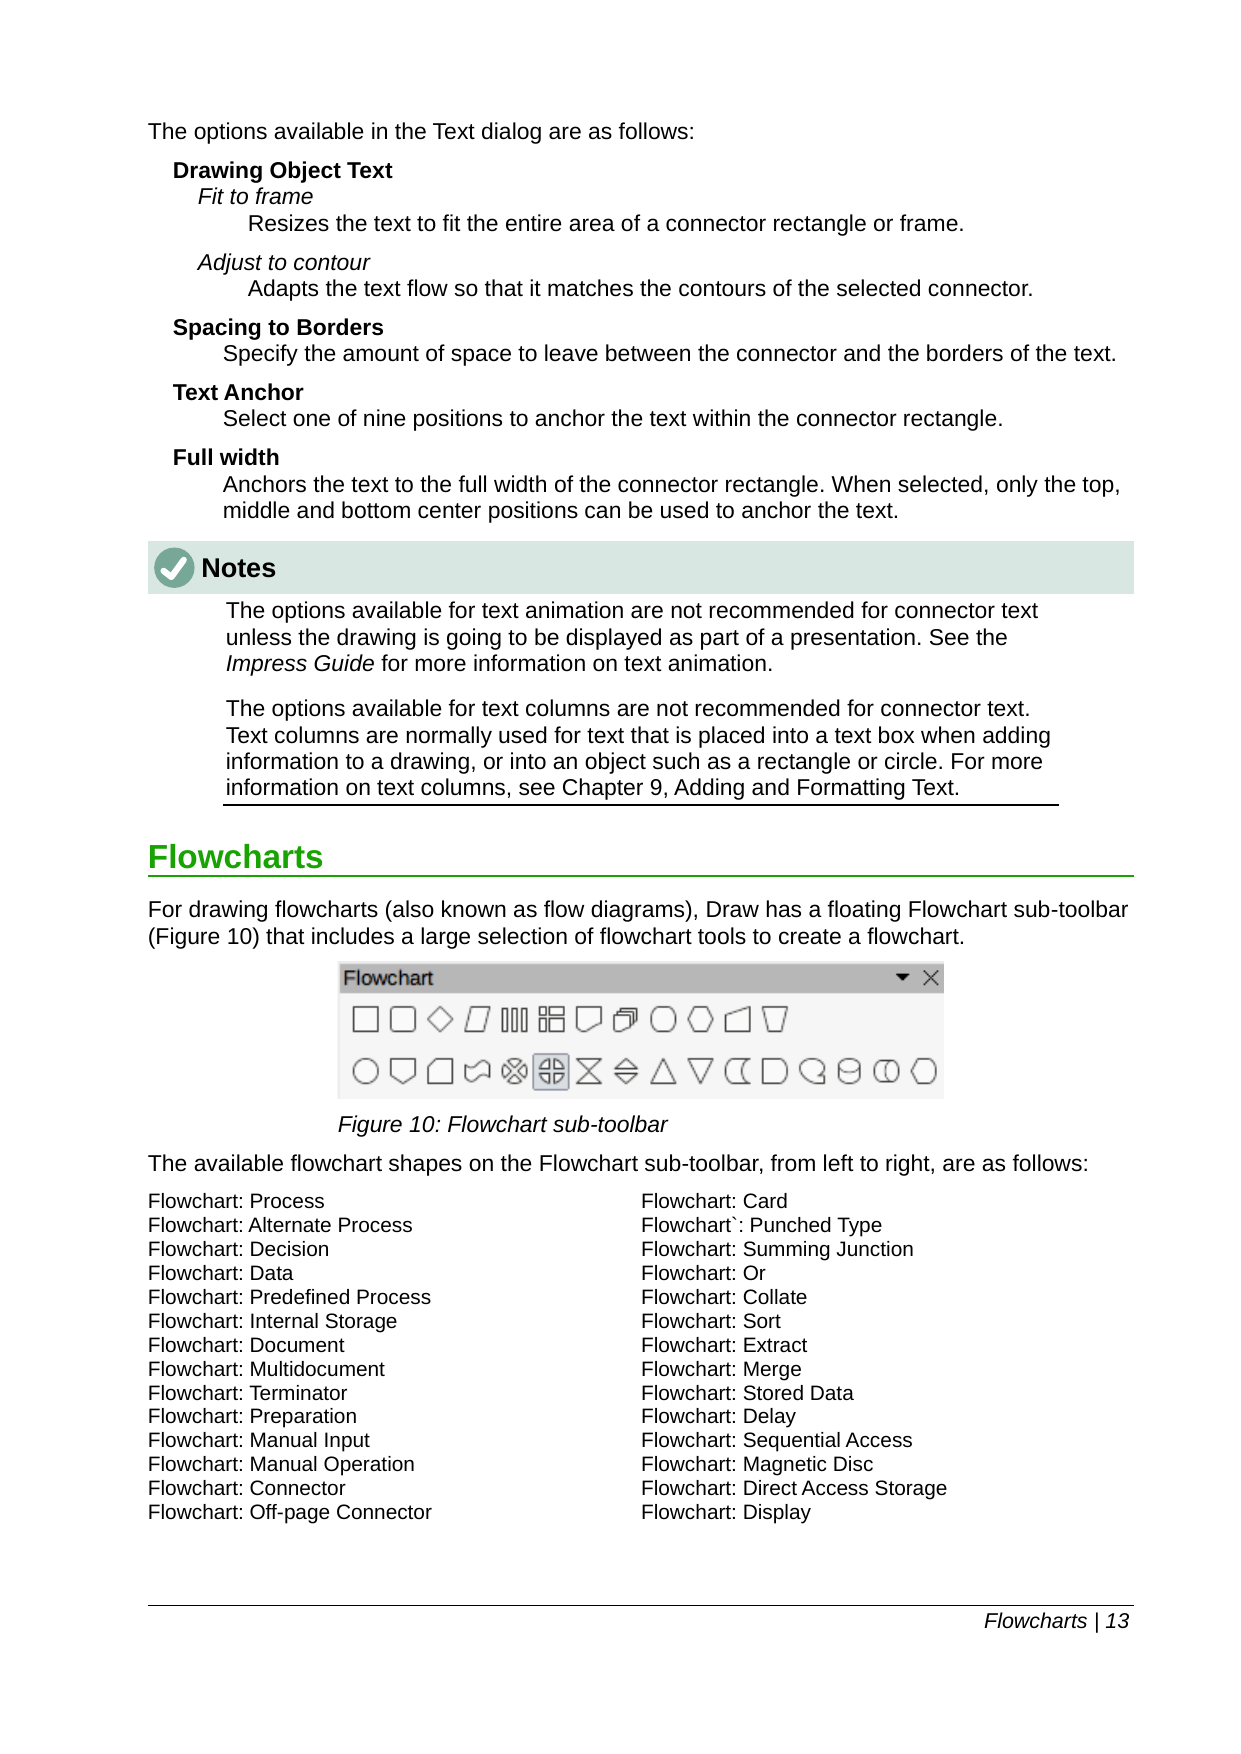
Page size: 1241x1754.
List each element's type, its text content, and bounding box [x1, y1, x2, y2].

text For drawing flowcharts (also known as flow diagrams), Draw has a floating Flowchart sub‑toolbar (Figure 10) that includes a large selection of flowchart tools to create a flowchart. [148, 896, 1134, 949]
text Flowchart: Process [148, 1189, 641, 1213]
text Flowchart: Manual Operation [148, 1452, 641, 1476]
text Select one of nine positions to anchor the text within the connector rectangle. [223, 405, 1134, 432]
text Flowchart: Off-page Connector [148, 1500, 641, 1524]
text Flowchart: Manual Input [148, 1428, 641, 1452]
text Flowchart: Internal Storage [148, 1308, 641, 1332]
text Flowchart: Or [641, 1261, 1134, 1284]
text Flowchart`: Punched Type [641, 1213, 1134, 1237]
text Flowchart: Direct Access Storage [641, 1476, 1134, 1500]
text Flowchart: Sort [641, 1308, 1134, 1332]
text Flowchart: Multidocument [148, 1356, 641, 1380]
text Flowchart: Decision [148, 1237, 641, 1261]
text Flowchart: Card [641, 1189, 1134, 1213]
text Flowchart: Display [641, 1500, 1134, 1524]
text Flowchart: Collate [641, 1284, 1134, 1308]
text Flowchart: Magnetic Disc [641, 1452, 1134, 1476]
text Flowchart: Stored Data [641, 1380, 1134, 1404]
text Flowchart: Connector [148, 1476, 641, 1500]
text Anchors the text to the full width of the connector rectangle. When selected, only the top, middle and bottom center positions can be used to anchor the text. [223, 471, 1134, 523]
subtitle Notes [148, 541, 1134, 594]
text Flowchart: Preparation [148, 1404, 641, 1428]
text Specify the amount of space to leave between the connector and the borders of the text. [223, 340, 1134, 366]
text Adjust to contour [198, 248, 1134, 275]
text Flowchart: Delay [641, 1404, 1134, 1428]
text Flowchart: Alternate Process [148, 1213, 641, 1237]
text Drawing Object Text [173, 157, 1134, 183]
text Full width [173, 444, 1134, 471]
picture [337, 961, 944, 1099]
text Resizes the text to fit the entire area of a connector rectangle or frame. [248, 210, 1134, 236]
text Adapts the text flow so that it matches the contours of the selected connector. [248, 275, 1134, 301]
text Flowchart: Summing Junction [641, 1237, 1134, 1261]
text Fit to frame [198, 183, 1134, 210]
text Flowchart: Terminator [148, 1380, 641, 1404]
text Flowchart: Predefined Process [148, 1284, 641, 1308]
text The options available for text animation are not recommended for connector text unless the drawing is going to be displayed as part of a presentation. See the Impress Guide for more information on text animation. [223, 594, 1059, 676]
text Flowchart: Document [148, 1332, 641, 1356]
text Figure 10: Flowchart sub-toolbar [338, 1111, 944, 1137]
text Flowchart: Merge [641, 1356, 1134, 1380]
list The available flowchart shapes on the Flowchart sub-toolbar, from left to right, are as follows: [148, 1150, 1134, 1176]
text Spacing to Borders [173, 314, 1134, 340]
text Flowchart: Extract [641, 1332, 1134, 1356]
text Flowchart: Sequential Access [641, 1428, 1134, 1452]
text Flowchart: Data [148, 1261, 641, 1284]
text Text Anchor [173, 379, 1134, 405]
subtitle Flowcharts [148, 837, 1134, 875]
list The options available in the Text dialog are as follows: [148, 118, 1134, 144]
text The options available for text columns are not recommended for connector text. Text columns are normally used for text that is placed into a text box when adding information to a drawing, or into an object such as a rectangle or circle. For more information on text columns, see Chapter 9, Adding and Formatting Text. [223, 692, 1059, 804]
